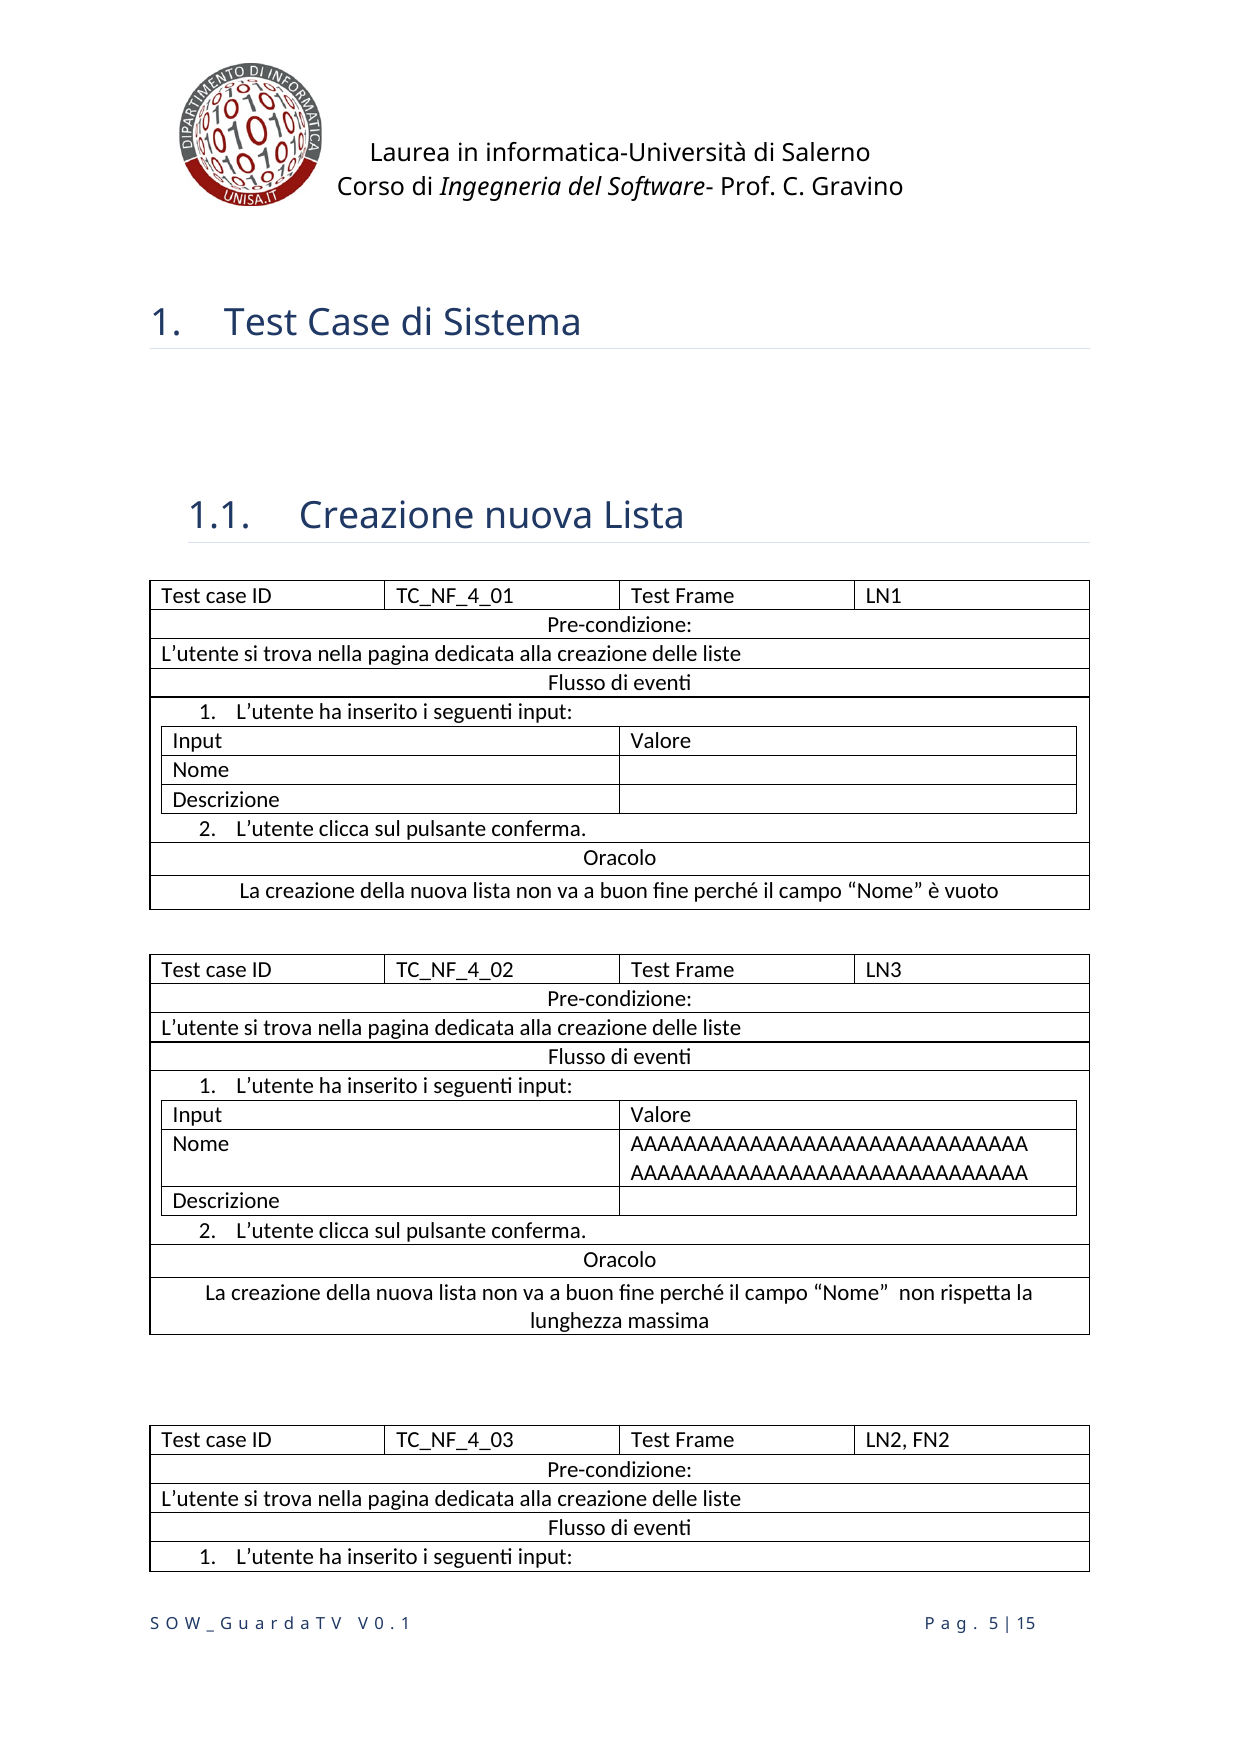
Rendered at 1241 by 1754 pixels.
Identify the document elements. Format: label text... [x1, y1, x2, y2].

table_header Input [162, 1101, 619, 1128]
table_cell AAAAAAAAAAAAAAAAAAAAAAAAAAAAAA AAAAAAAAAAAAAAAAAAAAAAAAAAAAAA [620, 1130, 1076, 1186]
table_cell Nome [162, 1130, 619, 1186]
table_cell L’utente ha inserito i seguenti input: L’utente clicca sul pulsante conferma. [151, 1542, 1089, 1571]
table_cell [620, 756, 1076, 784]
table_header LN3 [855, 955, 1089, 983]
table_cell L’utente si trova nella pagina dedicata alla creazione delle liste [151, 1013, 1089, 1041]
table_header Test case ID [151, 955, 384, 983]
table_header Test Frame [620, 1426, 854, 1454]
table_cell Oracolo [151, 843, 1089, 875]
table_header Valore [620, 1101, 1076, 1128]
list Test Case di Sistema [150, 295, 1090, 348]
table_cell L’utente si trova nella pagina dedicata alla creazione delle liste [151, 639, 1089, 667]
table_header Test case ID [151, 1426, 384, 1454]
table_cell Descrizione [162, 785, 619, 813]
table_cell Pre-condizione: [151, 984, 1089, 1012]
table_cell Oracolo [151, 1245, 1089, 1277]
table_cell L’utente ha inserito i seguenti input: L’utente clicca sul pulsante conferma. [151, 1071, 1089, 1244]
table_cell Flusso di eventi [151, 669, 1089, 696]
table_header TC_NF_4_01 [385, 581, 619, 609]
table_cell La creazione della nuova lista non va a buon fine perché il campo “Nome” è vuoto [151, 876, 1089, 908]
table_header TC_NF_4_03 [385, 1426, 619, 1454]
table_cell Pre-condizione: [151, 1455, 1089, 1483]
table_cell L’utente si trova nella pagina dedicata alla creazione delle liste [151, 1484, 1089, 1512]
table_cell Descrizione [162, 1187, 619, 1215]
table_header TC_NF_4_02 [385, 955, 619, 983]
table_cell Nome [162, 756, 619, 784]
table_cell [620, 1187, 1076, 1215]
table_header Valore [620, 727, 1076, 754]
table_cell Pre-condizione: [151, 610, 1089, 638]
table_header Test Frame [620, 955, 854, 983]
list Creazione nuova Lista [187, 488, 1090, 542]
table_cell Flusso di eventi [151, 1513, 1089, 1541]
table_header LN2, FN2 [855, 1426, 1089, 1454]
table_header Test case ID [151, 581, 384, 609]
table_header Test Frame [620, 581, 854, 609]
table_cell Flusso di eventi [151, 1043, 1089, 1070]
table_header LN1 [855, 581, 1089, 609]
table_cell La creazione della nuova lista non va a buon fine perché il campo “Nome” non rispetta la lunghezza massima [151, 1278, 1089, 1334]
table_header Input [162, 727, 619, 754]
table_cell [620, 785, 1076, 813]
table_cell L’utente ha inserito i seguenti input: L’utente clicca sul pulsante conferma. [151, 698, 1089, 842]
